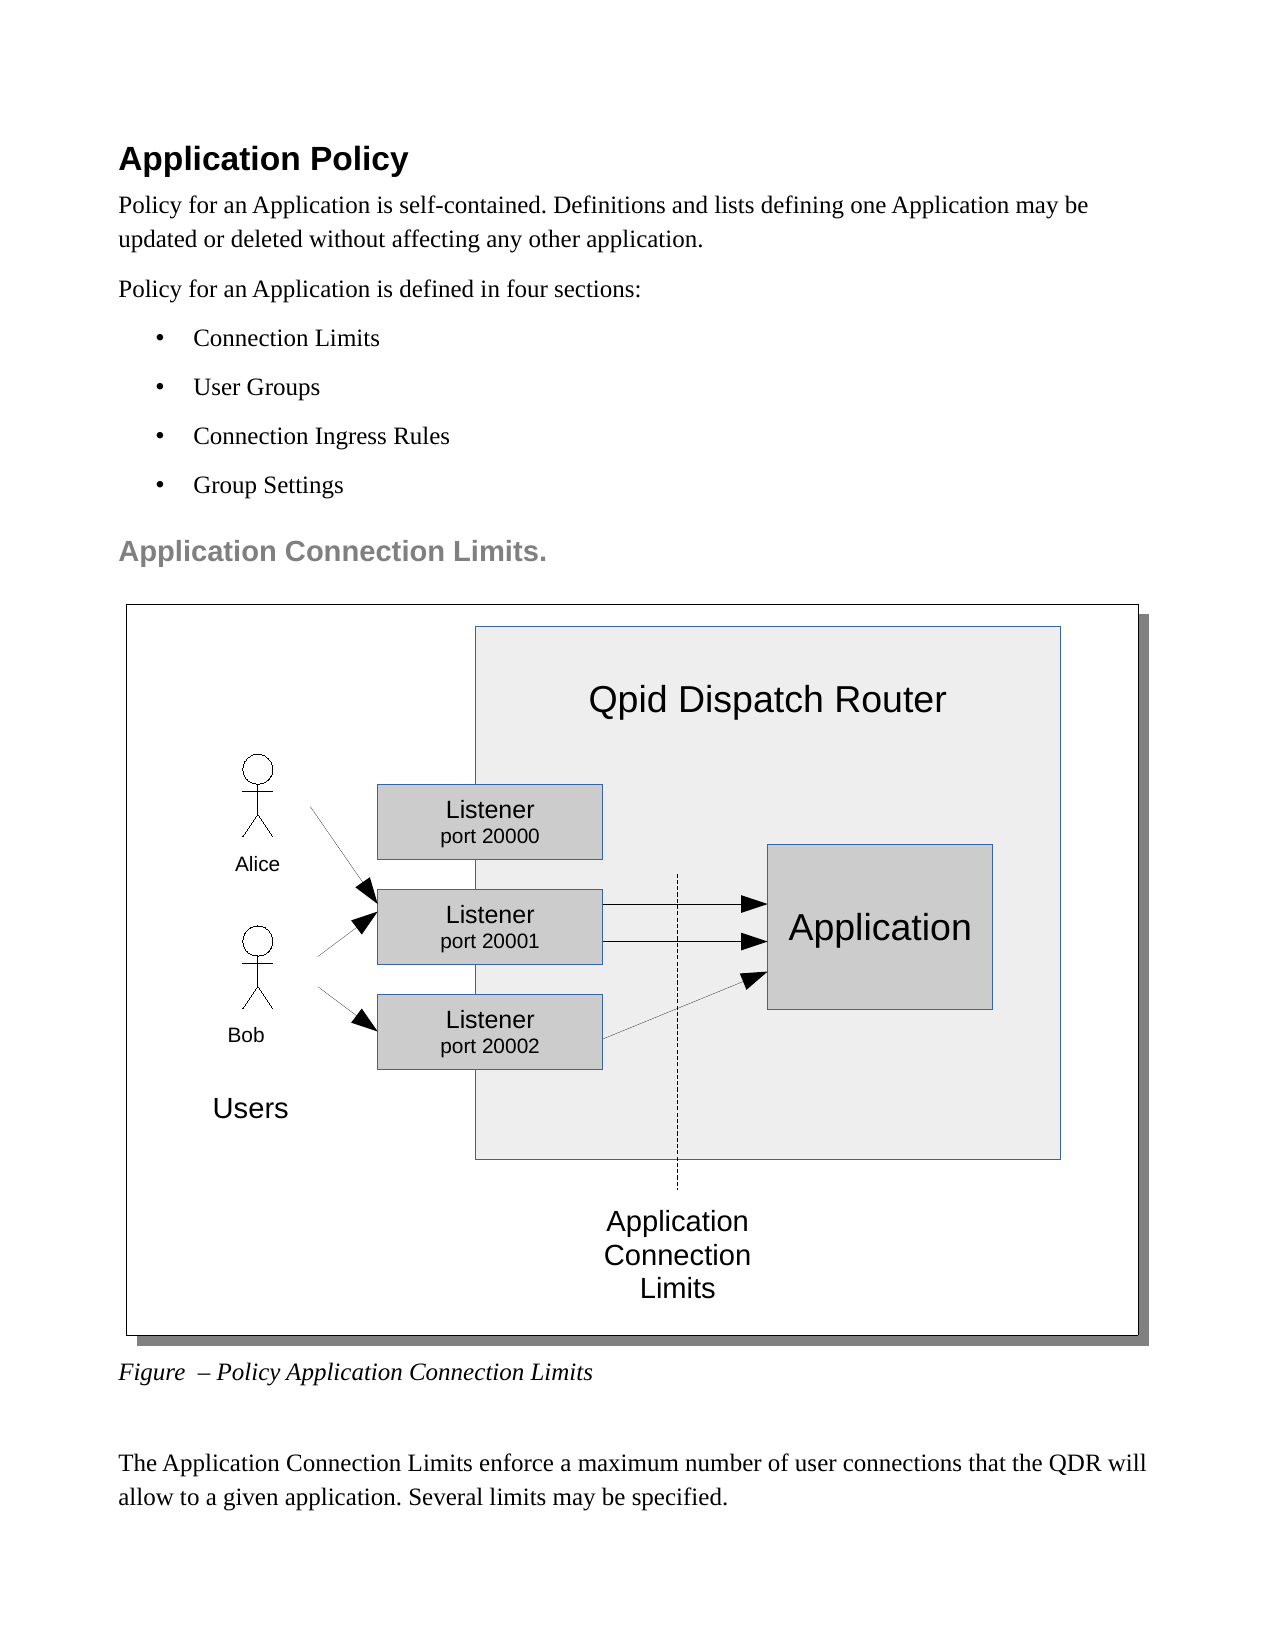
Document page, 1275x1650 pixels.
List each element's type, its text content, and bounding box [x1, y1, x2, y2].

text Policy for an Application is defined in four sections: [118, 274, 1157, 302]
list Connection Ingress Rules [156, 421, 1157, 449]
list User Groups [156, 372, 1157, 401]
subtitle Application Connection Limits. [118, 533, 1157, 567]
text Figure – Policy Application Connection Limits [118, 592, 1157, 1386]
list Connection Limits [156, 323, 1157, 351]
text Policy for an Application is self-contained. Definitions and lists defining one Application may be updated or deleted without affecting any other application. [118, 190, 1157, 253]
text The Application Connection Limits enforce a maximum number of user connections that the QDR will allow to a given application. Several limits may be specified. [118, 1448, 1157, 1511]
subtitle Application Policy [118, 139, 1157, 178]
list Group Settings [156, 470, 1157, 499]
